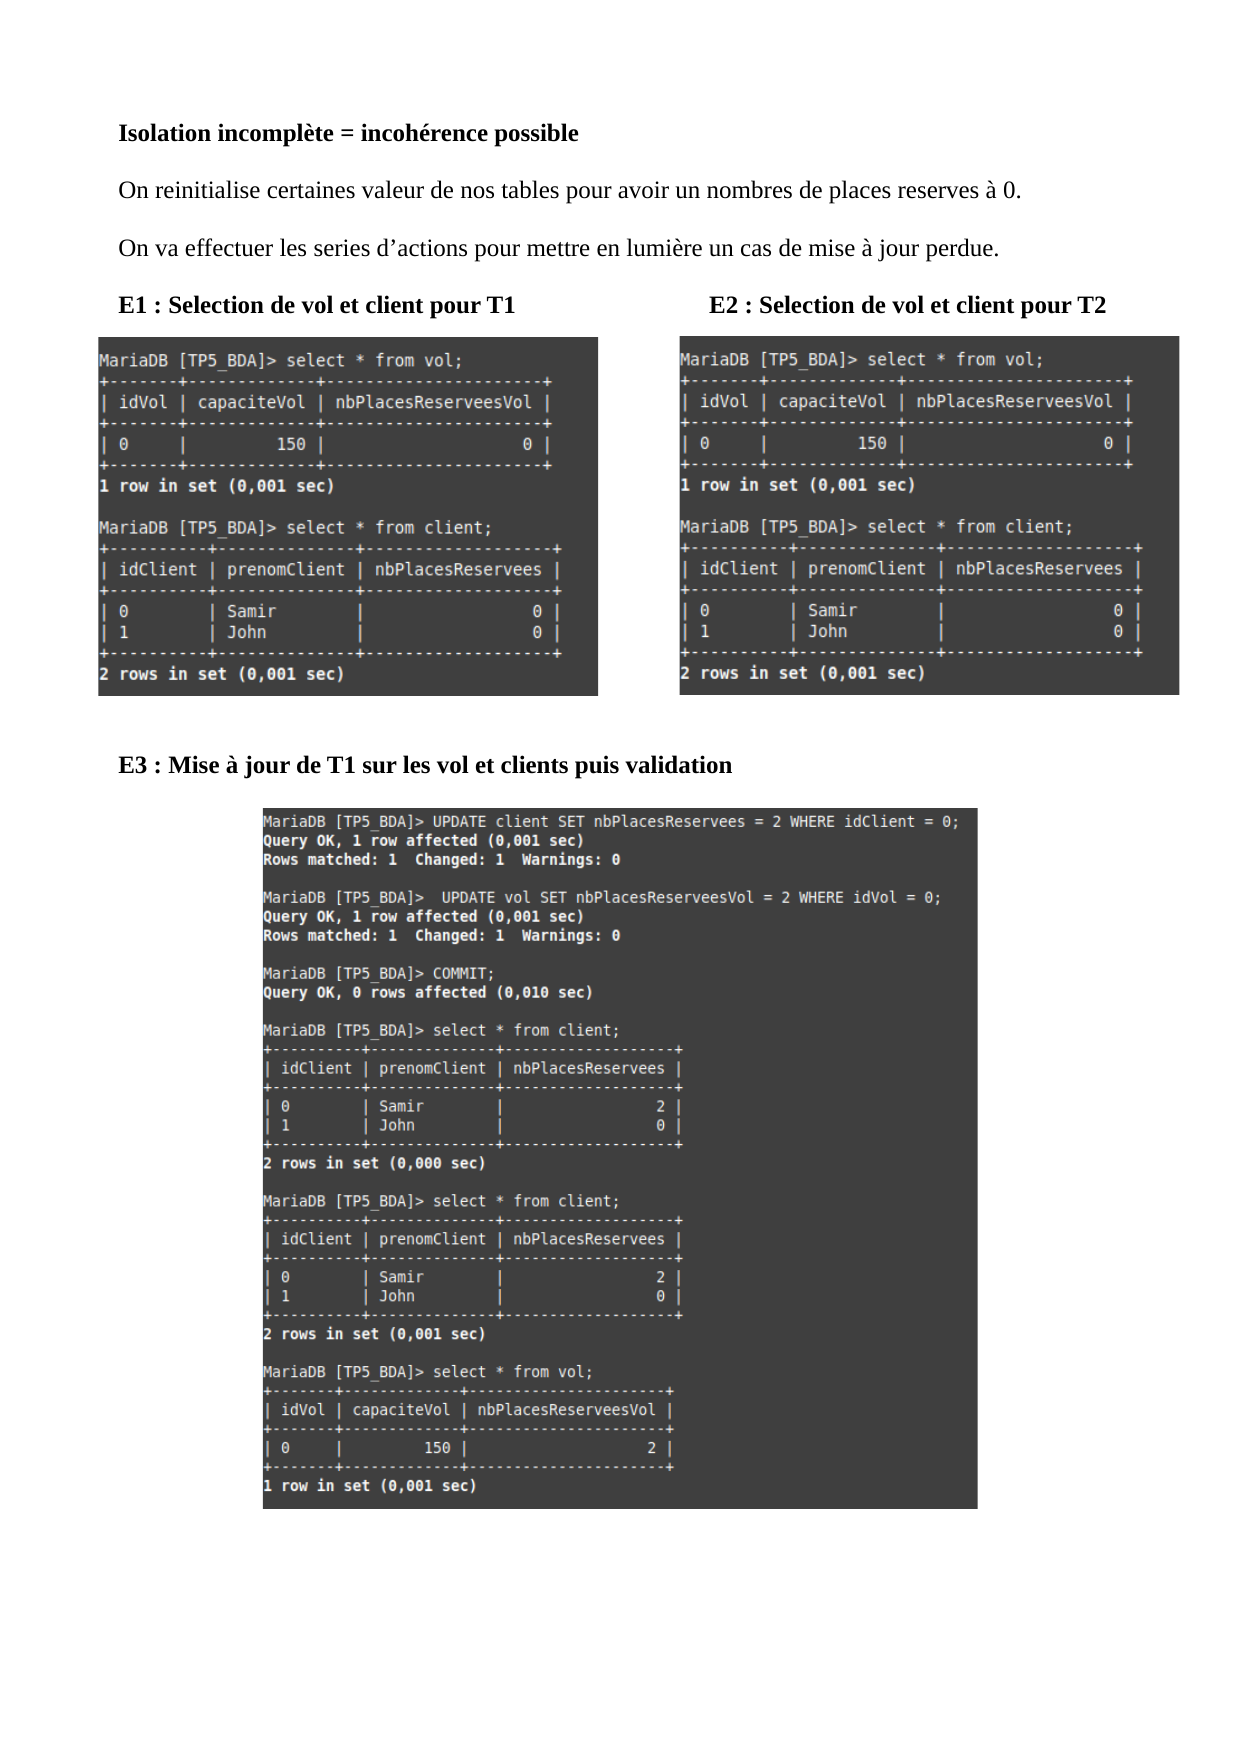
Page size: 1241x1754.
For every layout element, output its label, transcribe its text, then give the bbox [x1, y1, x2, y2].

picture [98, 337, 599, 696]
picture [262, 808, 978, 1509]
text On reinitialise certaines valeur de nos tables pour avoir un nombres de places reserves à 0. [118, 176, 1122, 204]
text E3 : Mise à jour de T1 sur les vol et clients puis validation [118, 751, 1122, 779]
text E1 : Selection de vol et client pour T1 E2 : Selection de vol et client pour T2 [118, 291, 1122, 319]
picture [679, 336, 1180, 695]
text Isolation incomplète = incohérence possible [118, 118, 1122, 147]
text On va effectuer les series d’actions pour mettre en lumière un cas de mise à jour perdue. [118, 233, 1122, 262]
